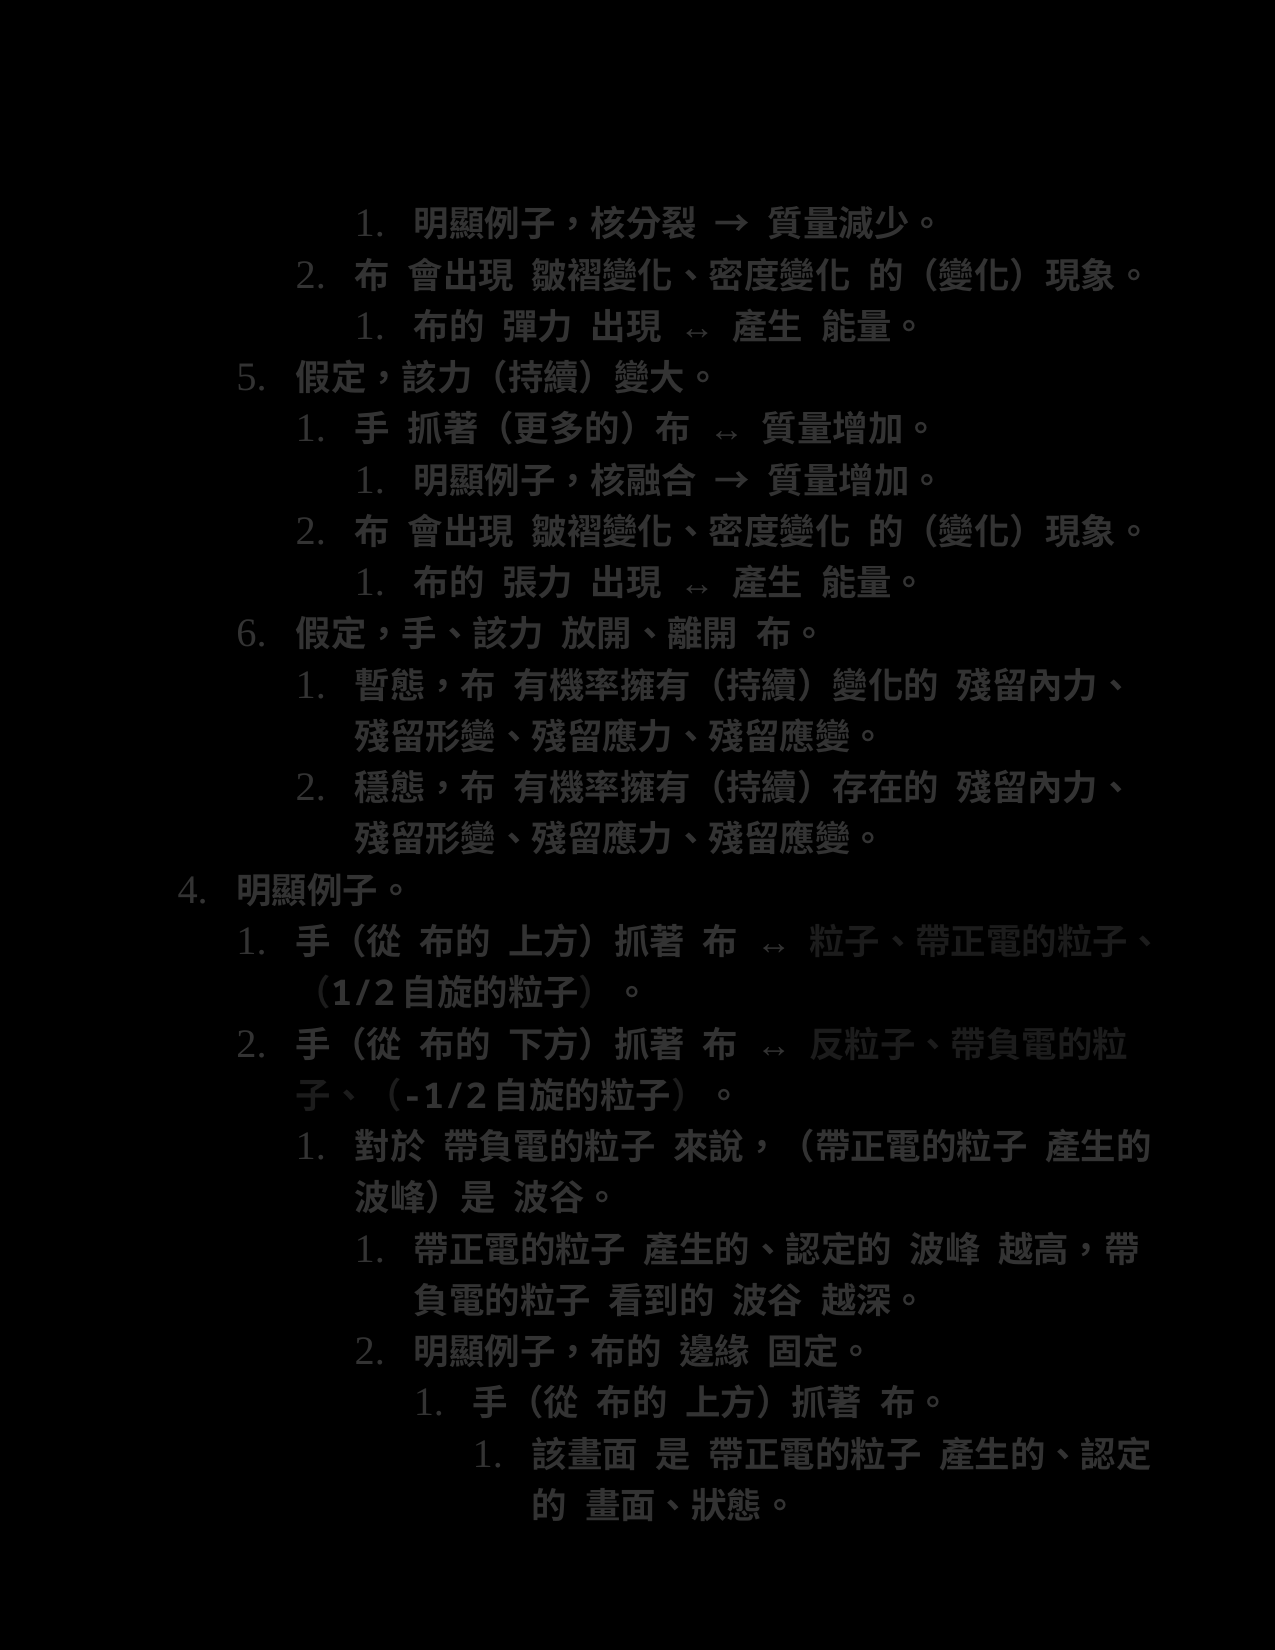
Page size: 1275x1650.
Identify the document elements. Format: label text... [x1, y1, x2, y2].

list 暫態，布 有機率擁有（持續）變化的 殘留內力、殘留形變、殘留應力、殘留應變。 [295, 657, 1157, 759]
list 假定，該力（持續）變大。 [236, 349, 1157, 401]
list 手（從 布的 上方）抓著 布 ↔ 粒子、帶正電的粒子、（1/2自旋的粒子）。 [236, 913, 1157, 1016]
list 該畫面 是 帶正電的粒子 產生的、認定的 畫面、狀態。 [472, 1426, 1157, 1528]
list 帶正電的粒子 產生的、認定的 波峰 越高，帶負電的粒子 看到的 波谷 越深。 [354, 1221, 1157, 1323]
list 對於 帶負電的粒子 來說，（帶正電的粒子 產生的 波峰）是 波谷。 [295, 1118, 1157, 1221]
list 布 會出現 皺褶變化、密度變化 的（變化）現象。 [295, 503, 1157, 554]
list 手（從 布的 上方）抓著 布。 [413, 1375, 1157, 1426]
list 布的 彈力 出現 ↔ 產生 能量。 [354, 298, 1157, 349]
list 明顯例子。 [177, 862, 1157, 913]
list 布 會出現 皺褶變化、密度變化 的（變化）現象。 [295, 247, 1157, 298]
list 假定，手、該力 放開、離開 布。 [236, 606, 1157, 657]
list 手 抓著（更多的）布 ↔ 質量增加。 [295, 401, 1157, 452]
list 手（從 布的 下方）抓著 布 ↔ 反粒子、帶負電的粒子、（-1/2自旋的粒子）。 [236, 1016, 1157, 1118]
list 布的 張力 出現 ↔ 產生 能量。 [354, 554, 1157, 606]
list 穩態，布 有機率擁有（持續）存在的 殘留內力、殘留形變、殘留應力、殘留應變。 [295, 759, 1157, 862]
list 明顯例子，布的 邊緣 固定。 [354, 1323, 1157, 1375]
list 明顯例子，核分裂 → 質量減少。 [354, 196, 1157, 247]
list 明顯例子，核融合 → 質量增加。 [354, 452, 1157, 503]
